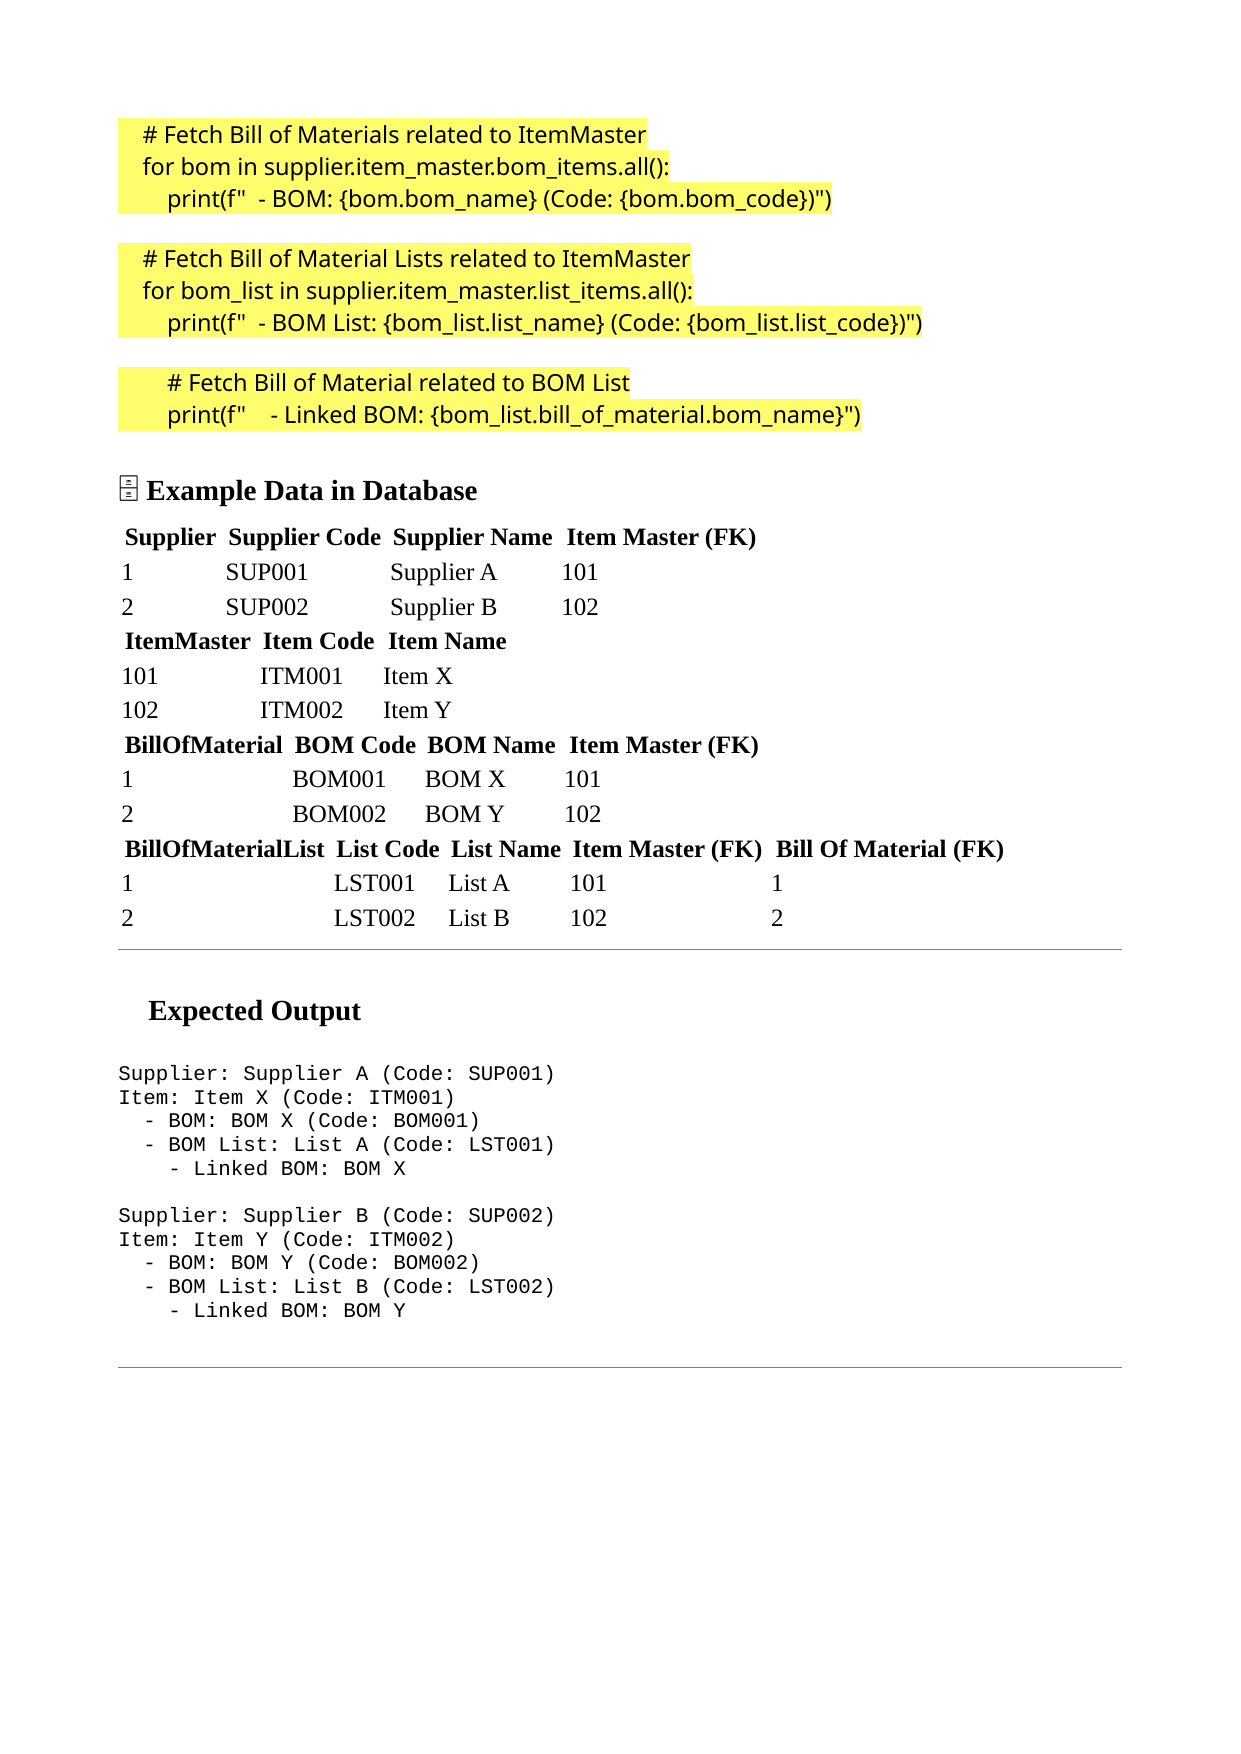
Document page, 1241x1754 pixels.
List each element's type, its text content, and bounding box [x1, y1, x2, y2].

table_header ItemMaster [118, 623, 257, 658]
subtitle 📌 Expected Output [118, 993, 1122, 1027]
text # Fetch Bill of Material Lists related to ItemMaster [118, 242, 1122, 274]
table_cell List B [445, 900, 567, 934]
table_cell ITM002 [257, 693, 380, 727]
table_cell 101 [561, 762, 767, 796]
table_cell 1 [118, 554, 222, 589]
subtitle 🗄 Example Data in Database [118, 473, 1122, 507]
table_header Item Name [380, 623, 514, 658]
table_cell 1 [768, 865, 1012, 900]
table_header Item Master (FK) [567, 831, 768, 865]
text for bom in supplier.item_master.bom_items.all(): [118, 150, 1122, 182]
table_header BillOfMaterial [118, 727, 289, 762]
table_cell List A [445, 865, 567, 900]
table_header Supplier Code [223, 520, 387, 554]
text - Linked BOM: BOM Y [118, 1299, 1122, 1323]
text # Fetch Bill of Material related to BOM List [118, 367, 1122, 399]
text print(f" - BOM: {bom.bom_name} (Code: {bom.bom_code})") [118, 182, 1122, 214]
text print(f" - Linked BOM: {bom_list.bill_of_material.bom_name}") [118, 399, 1122, 431]
table_header Supplier [118, 520, 222, 554]
table_cell BOM X [422, 762, 561, 796]
text for bom_list in supplier.item_master.list_items.all(): [118, 274, 1122, 306]
table_cell SUP002 [223, 589, 387, 623]
table_cell 2 [118, 796, 289, 831]
table_cell LST001 [331, 865, 445, 900]
table_cell 2 [768, 900, 1012, 934]
table_cell 101 [118, 658, 257, 692]
text Supplier: Supplier B (Code: SUP002) [118, 1205, 1122, 1229]
table_header BillOfMaterialList [118, 831, 331, 865]
text print(f" - BOM List: {bom_list.list_name} (Code: {bom_list.list_code})") [118, 306, 1122, 338]
text Supplier: Supplier A (Code: SUP001) [118, 1063, 1122, 1087]
table_cell SUP001 [223, 554, 387, 589]
table_header BOM Code [289, 727, 422, 762]
text Item: Item Y (Code: ITM002) [118, 1229, 1122, 1252]
table_cell 2 [118, 589, 222, 623]
table_header Supplier Name [387, 520, 558, 554]
table_cell BOM002 [289, 796, 422, 831]
table_cell 102 [558, 589, 764, 623]
table_cell ITM001 [257, 658, 380, 692]
text # Fetch Bill of Materials related to ItemMaster [118, 118, 1122, 150]
table_cell 102 [567, 900, 768, 934]
text - BOM List: List B (Code: LST002) [118, 1276, 1122, 1299]
text - BOM: BOM Y (Code: BOM002) [118, 1252, 1122, 1276]
text Item: Item X (Code: ITM001) [118, 1087, 1122, 1110]
table_cell BOM Y [422, 796, 561, 831]
table_header Bill Of Material (FK) [768, 831, 1012, 865]
table_header Item Code [257, 623, 380, 658]
table_cell LST002 [331, 900, 445, 934]
table_cell 1 [118, 865, 331, 900]
table_cell Item Y [380, 693, 514, 727]
table_header Item Master (FK) [558, 520, 764, 554]
table_cell 1 [118, 762, 289, 796]
table_header List Code [331, 831, 445, 865]
table_header Item Master (FK) [561, 727, 767, 762]
table_cell BOM001 [289, 762, 422, 796]
table_header BOM Name [422, 727, 561, 762]
table_header List Name [445, 831, 567, 865]
table_cell 102 [561, 796, 767, 831]
table_cell 101 [567, 865, 768, 900]
table_cell Supplier B [387, 589, 558, 623]
table_cell 101 [558, 554, 764, 589]
text - Linked BOM: BOM X [118, 1158, 1122, 1181]
table_cell 2 [118, 900, 331, 934]
table_cell Item X [380, 658, 514, 692]
table_cell Supplier A [387, 554, 558, 589]
text - BOM: BOM X (Code: BOM001) [118, 1110, 1122, 1134]
table_cell 102 [118, 693, 257, 727]
text - BOM List: List A (Code: LST001) [118, 1134, 1122, 1158]
